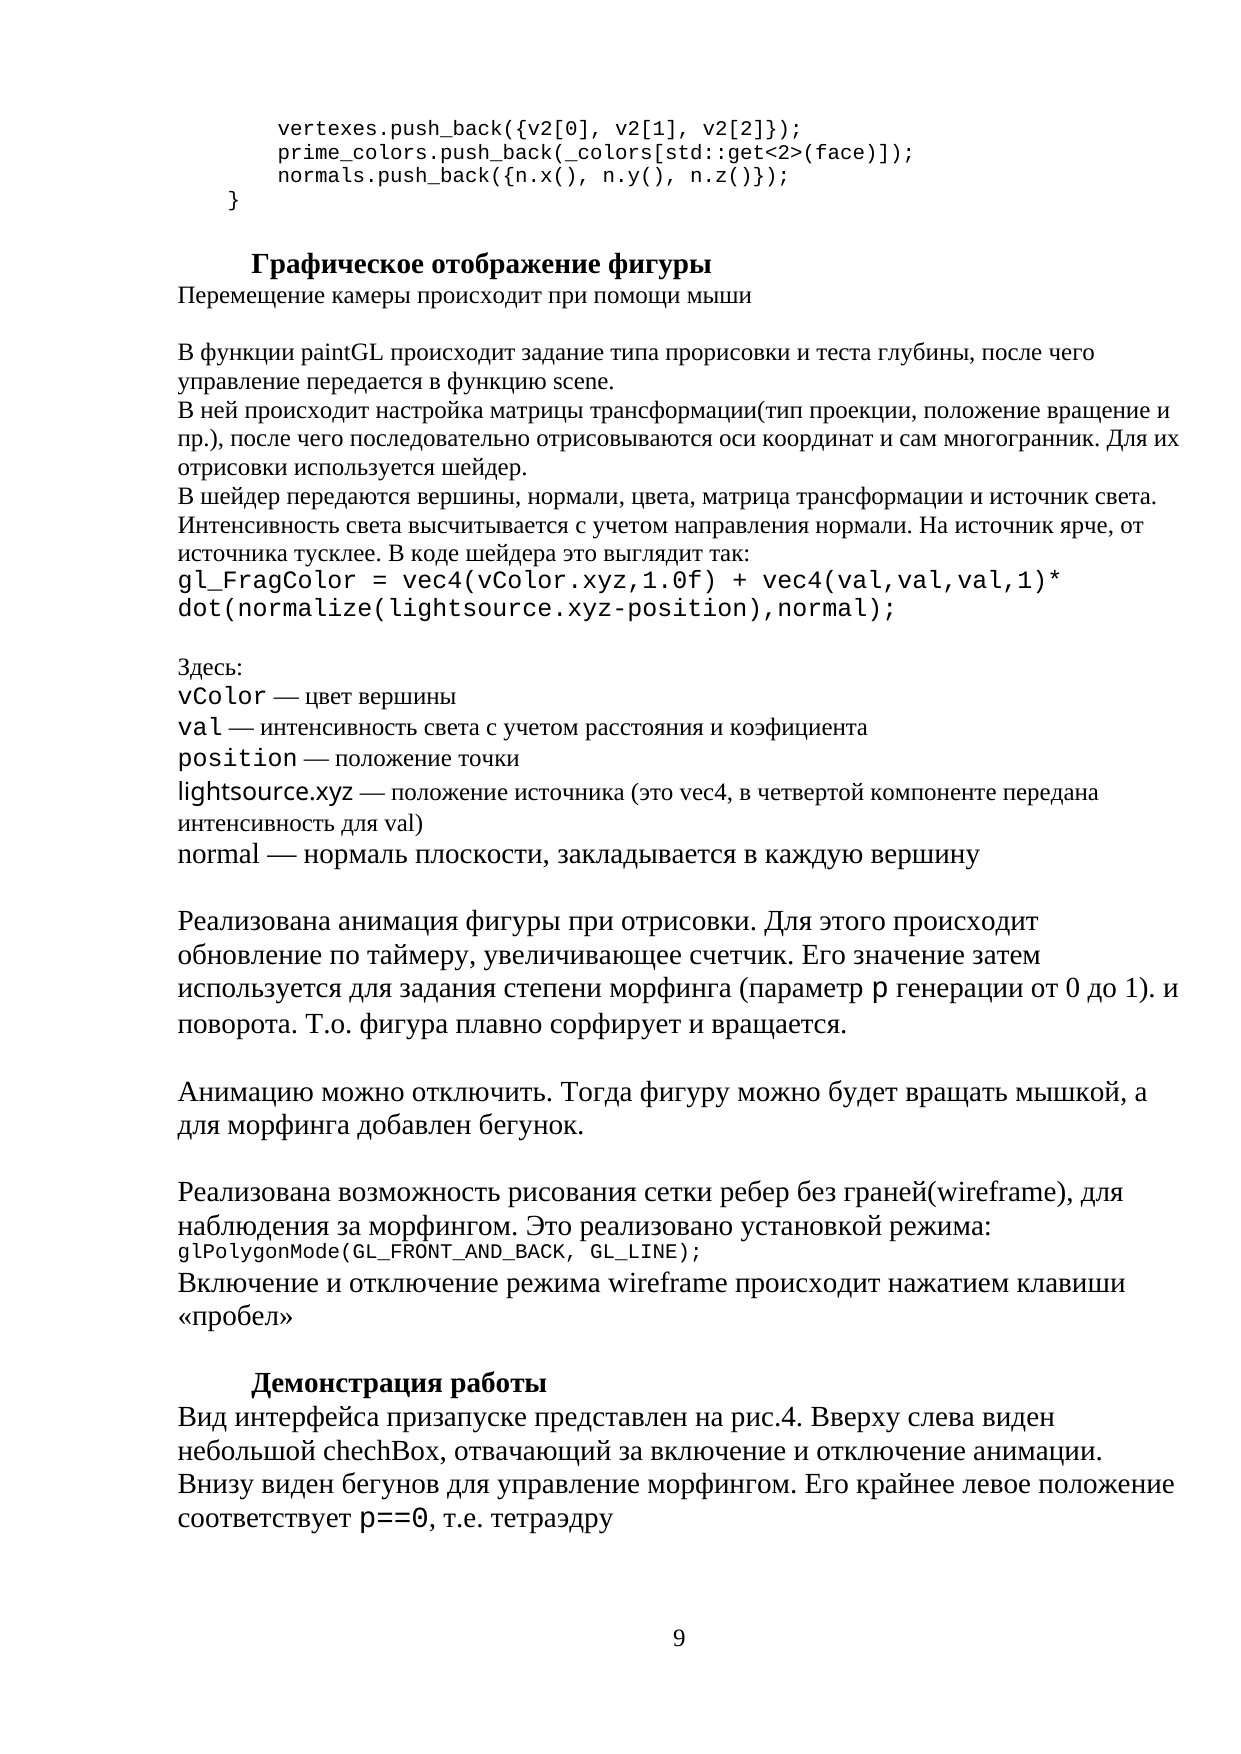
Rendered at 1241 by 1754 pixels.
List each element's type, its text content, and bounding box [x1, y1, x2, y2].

text Включение и отключение режима wireframe происходит нажатием клавиши «пробел» [177, 1265, 1181, 1332]
text } [177, 189, 1181, 213]
text Перемещение камеры происходит при помощи мыши [177, 280, 1181, 308]
text prime_colors.push_back(_colors[std::get<2>(face)]); [177, 142, 1181, 165]
text Внизу виден бегунов для управление морфингом. Его крайнее левое положение соответствует p==0, т.е. тетраэдру [177, 1466, 1181, 1536]
text position — положение точки [177, 743, 1181, 773]
text Графическое отображение фигуры [177, 246, 1181, 280]
text Здесь: [177, 652, 1181, 681]
text В функции paintGL происходит задание типа прорисовки и теста глубины, после чего управление передается в функцию scene. [177, 337, 1181, 395]
text lightsource.xyz — положение источника (это vec4, в четвертой компоненте передана интенсивность для val) [177, 773, 1181, 836]
text Реализована анимация фигуры при отрисовки. Для этого происходит обновление по таймеру, увеличивающее счетчик. Его значение затем используется для задания степени морфинга (параметр p генерации от 0 до 1). и поворота. Т.о. фигура плавно сорфирует и вращается. [177, 903, 1181, 1040]
text Реализована возможность рисования сетки ребер без граней(wireframe), для наблюдения за морфингом. Это реализовано установкой режима: [177, 1174, 1181, 1241]
text В шейдер передаются вершины, нормали, цвета, матрица трансформации и источник света. Интенсивность света высчитывается с учетом направления нормали. На источник ярче, от источника тусклее. В коде шейдера это выглядит так: [177, 481, 1181, 567]
text В ней происходит настройка матрицы трансформации(тип проекции, положение вращение и пр.), после чего последовательно отрисовываются оси координат и сам многогранник. Для их отрисовки используется шейдер. [177, 395, 1181, 481]
text normals.push_back({n.x(), n.y(), n.z()}); [177, 165, 1181, 189]
text vColor — цвет вершины [177, 681, 1181, 712]
text gl_FragColor = vec4(vColor.xyz,1.0f) + vec4(val,val,val,1)* dot(normalize(lightsource.xyz-position),normal); [177, 567, 1181, 624]
text vertexes.push_back({v2[0], v2[1], v2[2]}); [177, 118, 1181, 142]
text val — интенсивность света с учетом расстояния и коэфициента [177, 712, 1181, 743]
text normal — нормаль плоскости, закладывается в каждую вершину [177, 836, 1181, 870]
text Демонстрация работы [177, 1366, 1181, 1399]
text glPolygonMode(GL_FRONT_AND_BACK, GL_LINE); [177, 1241, 1181, 1265]
text Анимацию можно отключить. Тогда фигуру можно будет вращать мышкой, а для морфинга добавлен бегунок. [177, 1074, 1181, 1141]
text Вид интерфейса призапуске представлен на рис.4. Вверху слева виден небольшой chechBox, отвачающий за включение и отключение анимации. [177, 1399, 1181, 1466]
